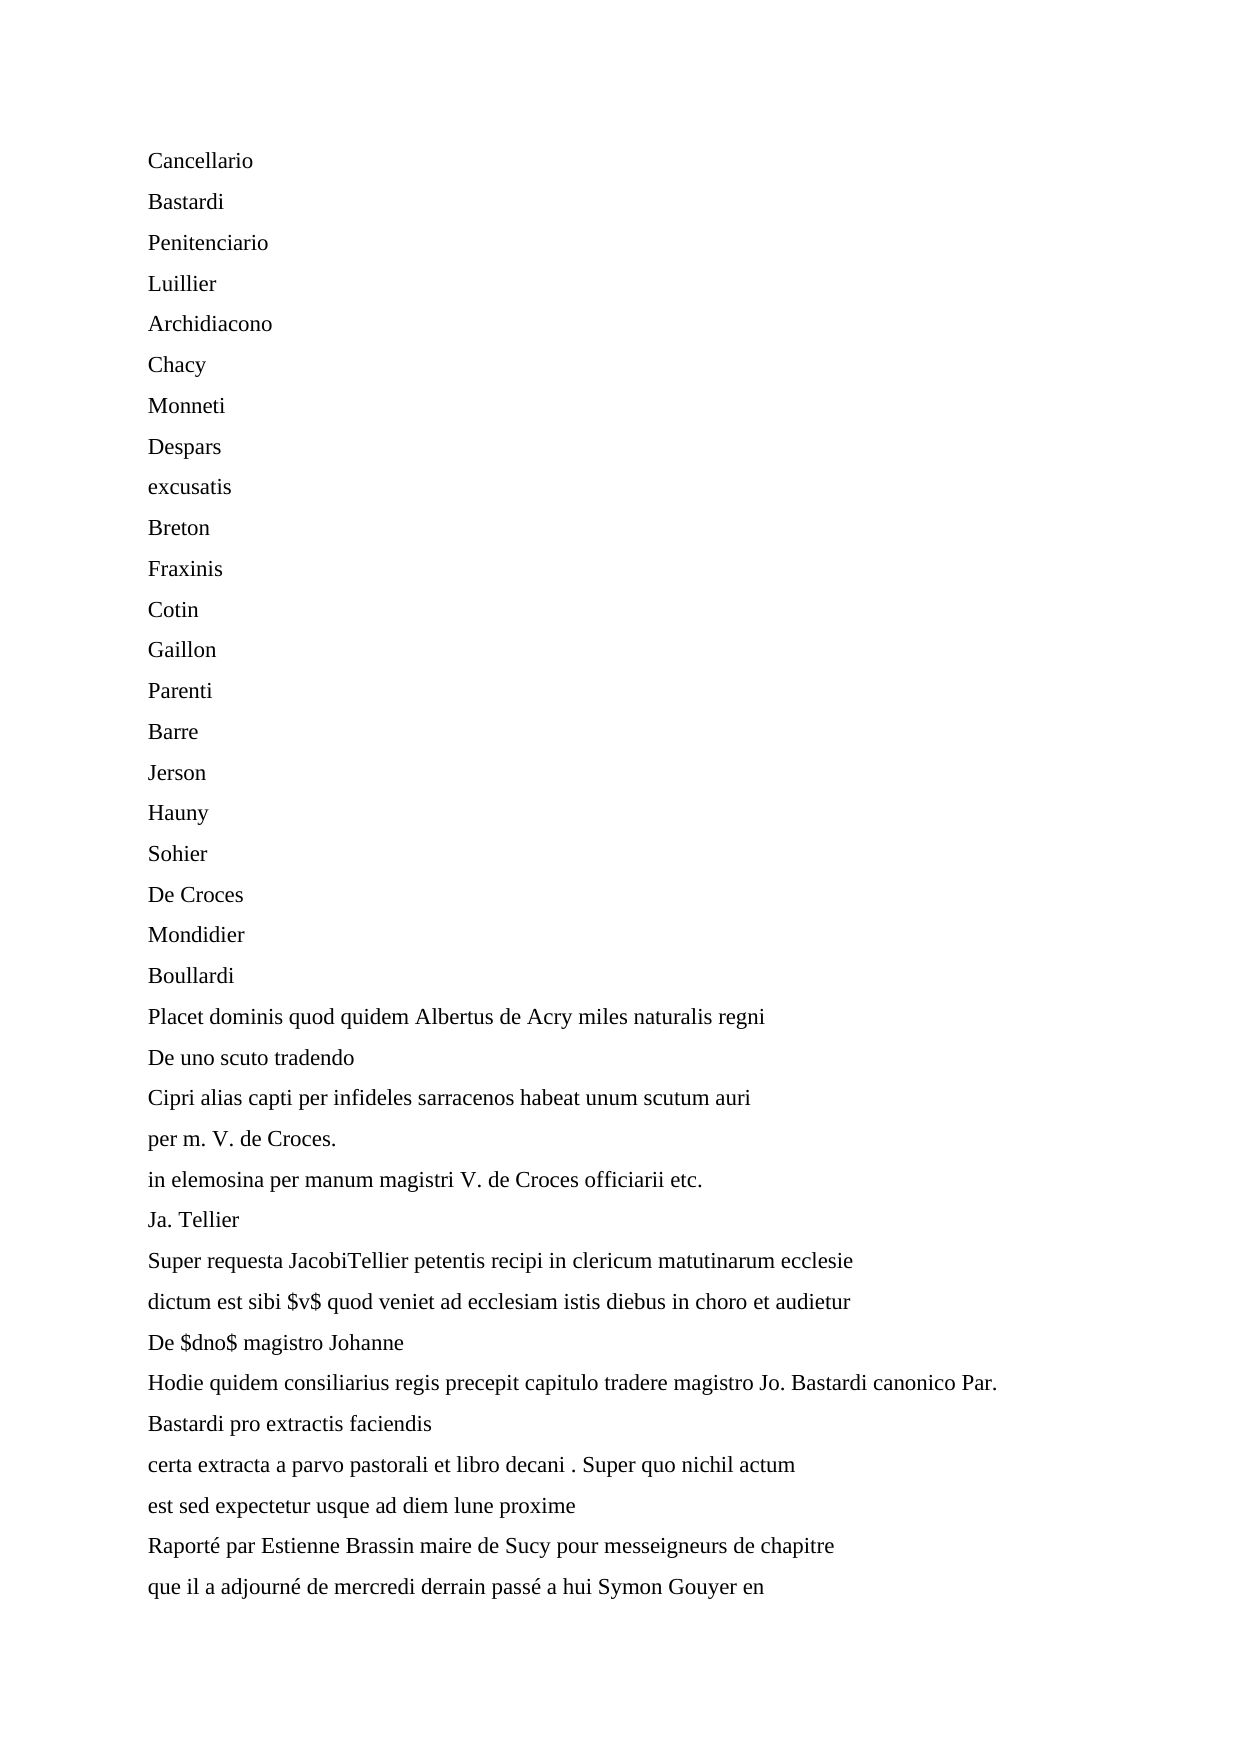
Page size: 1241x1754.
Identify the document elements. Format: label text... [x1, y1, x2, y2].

text Placet dominis quod quidem Albertus de Acry miles naturalis regni [148, 1003, 1093, 1029]
text que il a adjourné de mercredi derrain passé a hui Symon Gouyer en [148, 1573, 1093, 1599]
text Chacy [148, 351, 1093, 378]
text Despars [148, 433, 1093, 459]
text Jerson [148, 758, 1093, 785]
text Hodie quidem consiliarius regis precepit capitulo tradere magistro Jo. Bastardi canonico Par. [148, 1369, 1093, 1396]
text in elemosina per manum magistri V. de Croces officiarii etc. [148, 1166, 1093, 1192]
text Raporté par Estienne Brassin maire de Sucy pour messeigneurs de chapitre [148, 1532, 1093, 1559]
text De $dno$ magistro Johanne [148, 1329, 1093, 1355]
text Penitenciario [148, 229, 1093, 255]
text Mondidier [148, 921, 1093, 948]
text Ja. Tellier [148, 1207, 1093, 1233]
text Super requesta JacobiTellier petentis recipi in clericum matutinarum ecclesie [148, 1247, 1093, 1274]
text Bastardi [148, 188, 1093, 215]
text Boullardi [148, 962, 1093, 988]
text Fraxinis [148, 555, 1093, 581]
text Breton [148, 514, 1093, 541]
text Cipri alias capti per infideles sarracenos habeat unum scutum auri [148, 1084, 1093, 1111]
text Cotin [148, 596, 1093, 622]
text Cancellario [148, 148, 1093, 174]
text excusatis [148, 473, 1093, 500]
text Hauny [148, 799, 1093, 826]
text Bastardi pro extractis faciendis [148, 1410, 1093, 1437]
text Gaillon [148, 636, 1093, 663]
text De uno scuto tradendo [148, 1044, 1093, 1070]
text De Croces [148, 881, 1093, 907]
text per m. V. de Croces. [148, 1125, 1093, 1151]
text Sohier [148, 840, 1093, 866]
text Barre [148, 718, 1093, 744]
text Parenti [148, 677, 1093, 703]
text Monneti [148, 392, 1093, 418]
text Luillier [148, 270, 1093, 296]
text Archidiacono [148, 311, 1093, 337]
text certa extracta a parvo pastorali et libro decani . Super quo nichil actum [148, 1451, 1093, 1477]
text dictum est sibi $v$ quod veniet ad ecclesiam istis diebus in choro et audietur [148, 1288, 1093, 1314]
text est sed expectetur usque ad diem lune proxime [148, 1492, 1093, 1518]
